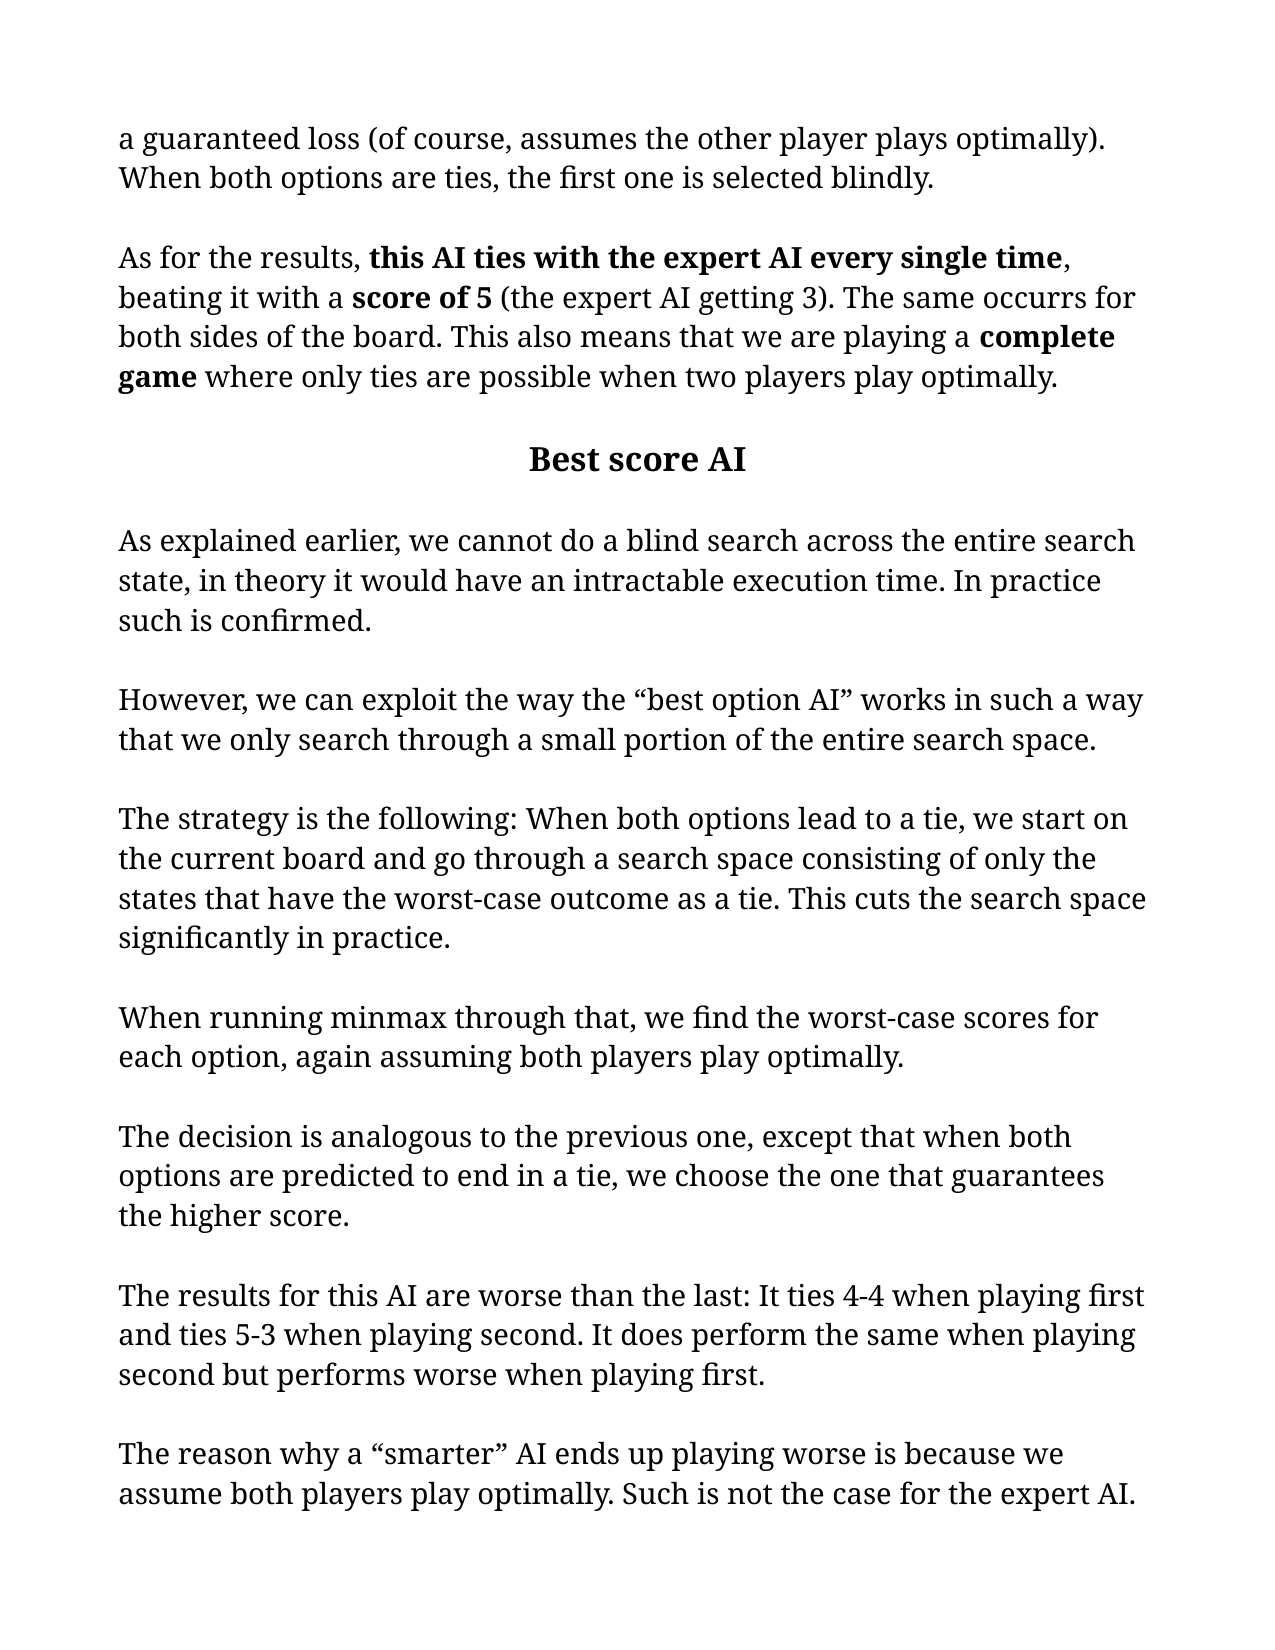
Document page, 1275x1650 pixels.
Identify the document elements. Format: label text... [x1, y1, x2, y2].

text The reason why a “smarter” AI ends up playing worse is because we assume both players play optimally. Such is not the case for the expert AI. [118, 1433, 1157, 1513]
text Best score AI [118, 436, 1157, 481]
text The results for this AI are worse than the last: It ties 4-4 when playing first and ties 5-3 when playing second. It does perform the same when playing second but performs worse when playing first. [118, 1275, 1157, 1394]
text The strategy is the following: When both options lead to a tie, we start on the current board and go through a search space consisting of only the states that have the worst-case outcome as a tie. This cuts the search space significantly in practice. [118, 798, 1157, 957]
text As explained earlier, we cannot do a blind search across the entire search state, in theory it would have an intractable execution time. In practice such is confirmed. [118, 521, 1157, 640]
text The decision is analogous to the previous one, except that when both options are predicted to end in a tie, we choose the one that guarantees the higher score. [118, 1116, 1157, 1235]
text As for the results, this AI ties with the expert AI every single time, beating it with a score of 5 (the expert AI getting 3). The same occurrs for both sides of the board. This also means that we are playing a complete game where only ties are possible when two players play optimally. [118, 237, 1157, 396]
text However, we can exploit the way the “best option AI” works in such a way that we only search through a small portion of the entire search space. [118, 679, 1157, 759]
text a guaranteed loss (of course, assumes the other player plays optimally). When both options are ties, the first one is selected blindly. [118, 118, 1157, 197]
text When running minmax through that, we find the worst-case scores for each option, again assuming both players play optimally. [118, 997, 1157, 1076]
